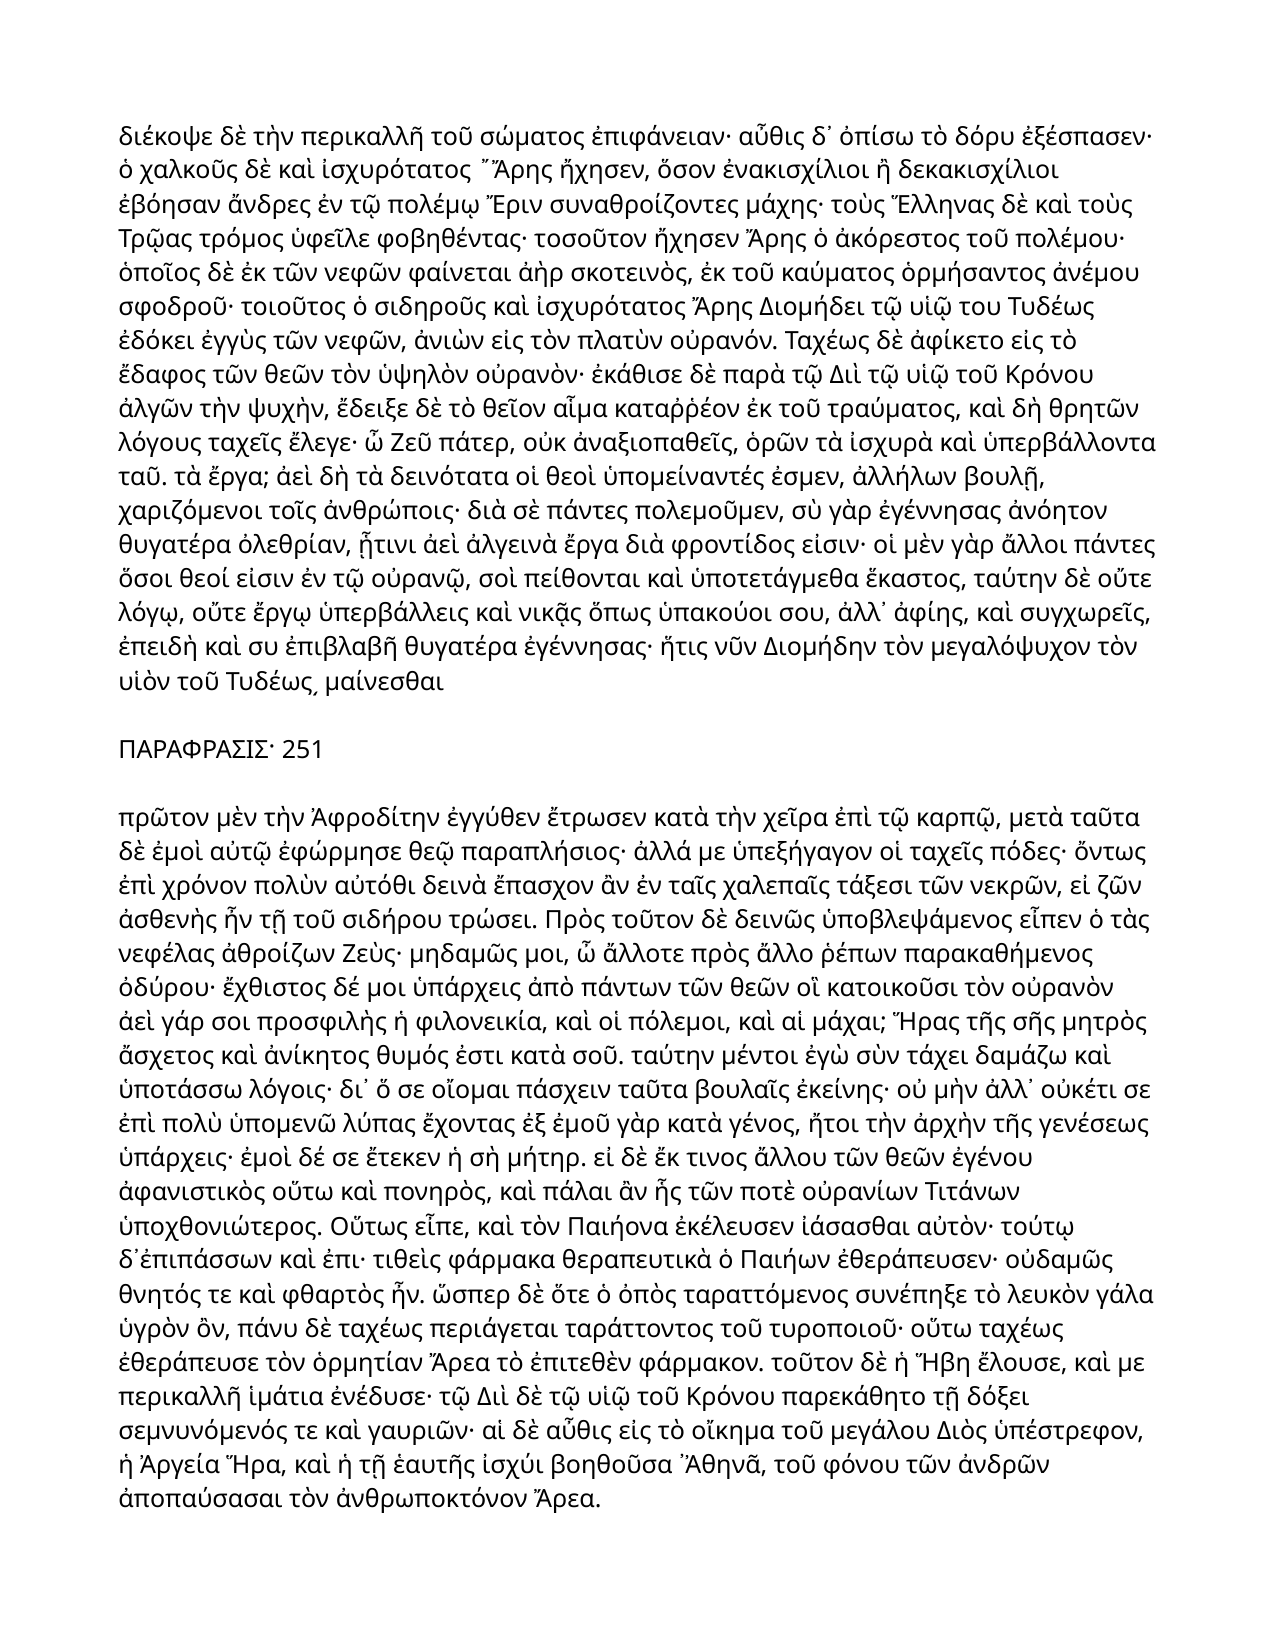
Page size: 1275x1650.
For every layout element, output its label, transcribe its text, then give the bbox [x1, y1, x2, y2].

text διέκοψε δὲ τὴν περικαλλῆ τοῦ σώματος ἐπιφάνειαν· αὖθις δ᾽ ὀπίσω τὸ δόρυ ἐξέσπασεν· ὁ χαλκοῦς δὲ καὶ ἰσχυρότατος ῎Ἄρης ἤχησεν, ὅσον ἐνακισχίλιοι ἢ δεκακισχίλιοι ἐβόησαν ἄνδρες ἐν τῷ πολέμῳ Ἔριν συναθροίζοντες μάχης· τοὺς Ἕλληνας δὲ καὶ τοὺς Τρῷας τρόμος ὑφεῖλε φοβηθέντας· τοσοῦτον ἤχησεν Ἄρης ὁ ἀκόρεστος τοῦ πολέμου· ὁποῖος δὲ ἐκ τῶν νεφῶν φαίνεται ἀὴρ σκοτεινὸς, ἐκ τοῦ καύματος ὁρμήσαντος ἀνέμου σφοδροῦ· τοιοῦτος ὁ σιδηροῦς καὶ ἰσχυρότατος Ἄρης Διομήδει τῷ υἱῷ του Τυδέως ἐδόκει ἐγγὺς τῶν νεφῶν, ἀνιὼν εἰς τὸν πλατὺν οὐρανόν. Ταχέως δὲ ἀφίκετο εἰς τὸ ἔδαφος τῶν θεῶν τὸν ὑψηλὸν οὐρανὸν· ἐκάθισε δὲ παρὰ τῷ Διὶ τῷ υἱῷ τοῦ Κρόνου ἀλγῶν τὴν ψυχὴν, ἔδειξε δὲ τὸ θεῖον αἷμα καταῤῥέον ἐκ τοῦ τραύματος, καὶ δὴ θρητῶν λόγους ταχεῖς ἔλεγε· ὦ Ζεῦ πάτερ, οὐκ ἀναξιοπαθεῖς, ὁρῶν τὰ ἰσχυρὰ καὶ ὑπερβάλλοντα ταῦ. τὰ ἔργα; ἀεὶ δὴ τὰ δεινότατα οἱ θεοὶ ὑπομείναντές ἐσμεν, ἀλλήλων βουλῇ, χαριζόμενοι τοῖς ἀνθρώποις· διὰ σὲ πάντες πολεμοῦμεν, σὺ γὰρ ἐγέννησας ἀνόητον θυγατέρα ὀλεθρίαν, ᾗτινι ἀεὶ ἀλγεινὰ ἔργα διὰ φροντίδος εἰσιν· οἱ μὲν γὰρ ἄλλοι πάντες ὅσοι θεοί εἰσιν ἐν τῷ οὐρανῷ, σοὶ πείθονται καὶ ὑποτετάγμεθα ἕκαστος, ταύτην δὲ οὔτε λόγῳ, οὔτε ἔργῳ ὑπερβάλλεις καὶ νικᾷς ὅπως ὑπακούοι σου, ἀλλ᾽ ἀφίης, καὶ συγχωρεῖς, ἐπειδὴ καὶ συ ἐπιβλαβῆ θυγατέρα ἐγέννησας· ἥτις νῦν Διομήδην τὸν μεγαλόψυχον τὸν υἱὸν τοῦ Τυδέως͵ μαίνεσθαι [118, 118, 1157, 697]
text πρῶτον μὲν τὴν Ἀφροδίτην ἐγγύθεν ἔτρωσεν κατὰ τὴν χεῖρα ἐπὶ τῷ καρπῷ, μετὰ ταῦτα δὲ ἐμοὶ αὐτῷ ἐφώρμησε θεῷ παραπλήσιος· ἀλλά με ὑπεξήγαγον οἱ ταχεῖς πόδες· ὄντως ἐπὶ χρόνον πολὺν αὐτόθι δεινὰ ἔπασχον ἂν ἐν ταῖς χαλεπαῖς τάξεσι τῶν νεκρῶν, εἰ ζῶν ἀσθενὴς ἦν τῇ τοῦ σιδήρου τρώσει. Πρὸς τοῦτον δὲ δεινῶς ὑποβλεψάμενος εἶπεν ὁ τὰς νεφέλας ἀθροίζων Ζεὺς· μηδαμῶς μοι, ὦ ἄλλοτε πρὸς ἄλλο ῥέπων παρακαθήμενος ὀδύρου· ἔχθιστος δέ μοι ὑπάρχεις ἀπὸ πάντων τῶν θεῶν οἳ κατοικοῦσι τὸν οὐρανὸν ἀεὶ γάρ σοι προσφιλὴς ἡ φιλονεικία, καὶ οἱ πόλεμοι, καὶ αἱ μάχαι; Ἥρας τῆς σῆς μητρὸς ἄσχετος καὶ ἀνίκητος θυμός ἐστι κατὰ σοῦ. ταύτην μέντοι ἐγὼ σὺν τάχει δαμάζω καὶ ὑποτάσσω λόγοις· δι᾽ ὅ σε οἴομαι πάσχειν ταῦτα βουλαῖς ἐκείνης· οὐ μὴν ἀλλ᾽ οὐκέτι σε ἐπὶ πολὺ ὑπομενῶ λύπας ἔχοντας ἐξ ἐμοῦ γὰρ κατὰ γένος, ἤτοι τὴν ἀρχὴν τῆς γενέσεως ὑπάρχεις· ἐμοὶ δέ σε ἔτεκεν ἡ σὴ μήτηρ. εἰ δὲ ἔκ τινος ἄλλου τῶν θεῶν ἐγένου ἀφανιστικὸς οὕτω καὶ πονηρὸς, καὶ πάλαι ἂν ἧς τῶν ποτὲ οὐρανίων Τιτάνων ὑποχθονιώτερος. Οὕτως εἶπε, καὶ τὸν Παιήονα ἐκέλευσεν ἰάσασθαι αὐτὸν· τούτῳ δ᾽ἐπιπάσσων καὶ ἐπι· τιθεὶς φάρμακα θεραπευτικὰ ὁ Παιήων ἐθεράπευσεν· οὐδαμῶς θνητός τε καὶ φθαρτὸς ἦν. ὥσπερ δὲ ὅτε ὁ ὀπὸς ταραττόμενος συνέπηξε τὸ λευκὸν γάλα ὑγρὸν ὂν, πάνυ δὲ ταχέως περιάγεται ταράττοντος τοῦ τυροποιοῦ· οὕτω ταχέως ἐθεράπευσε τὸν ὁρμητίαν Ἄρεα τὸ ἐπιτεθὲν φάρμακον. τοῦτον δὲ ἡ Ἥβη ἔλουσε, καὶ με περικαλλῆ ἱμάτια ἐνέδυσε· τῷ Διὶ δὲ τῷ υἱῷ τοῦ Κρόνου παρεκάθητο τῇ δόξει σεμνυνόμενός τε καὶ γαυριῶν· αἱ δὲ αὖθις εἰς τὸ οἴκημα τοῦ μεγάλου Διὸς ὑπέστρεφον, ἡ Ἀργεία Ἥρα, καὶ ἡ τῇ ἑαυτῆς ἰσχύι βοηθοῦσα ᾿Ἀθηνᾶ, τοῦ φόνου τῶν ἀνδρῶν ἀποπαύσασαι τὸν ἀνθρωποκτόνον Ἄρεα. [118, 799, 1157, 1515]
text ΠΑΡΑΦΡΑΣΙΣ· 251 [118, 731, 1157, 765]
